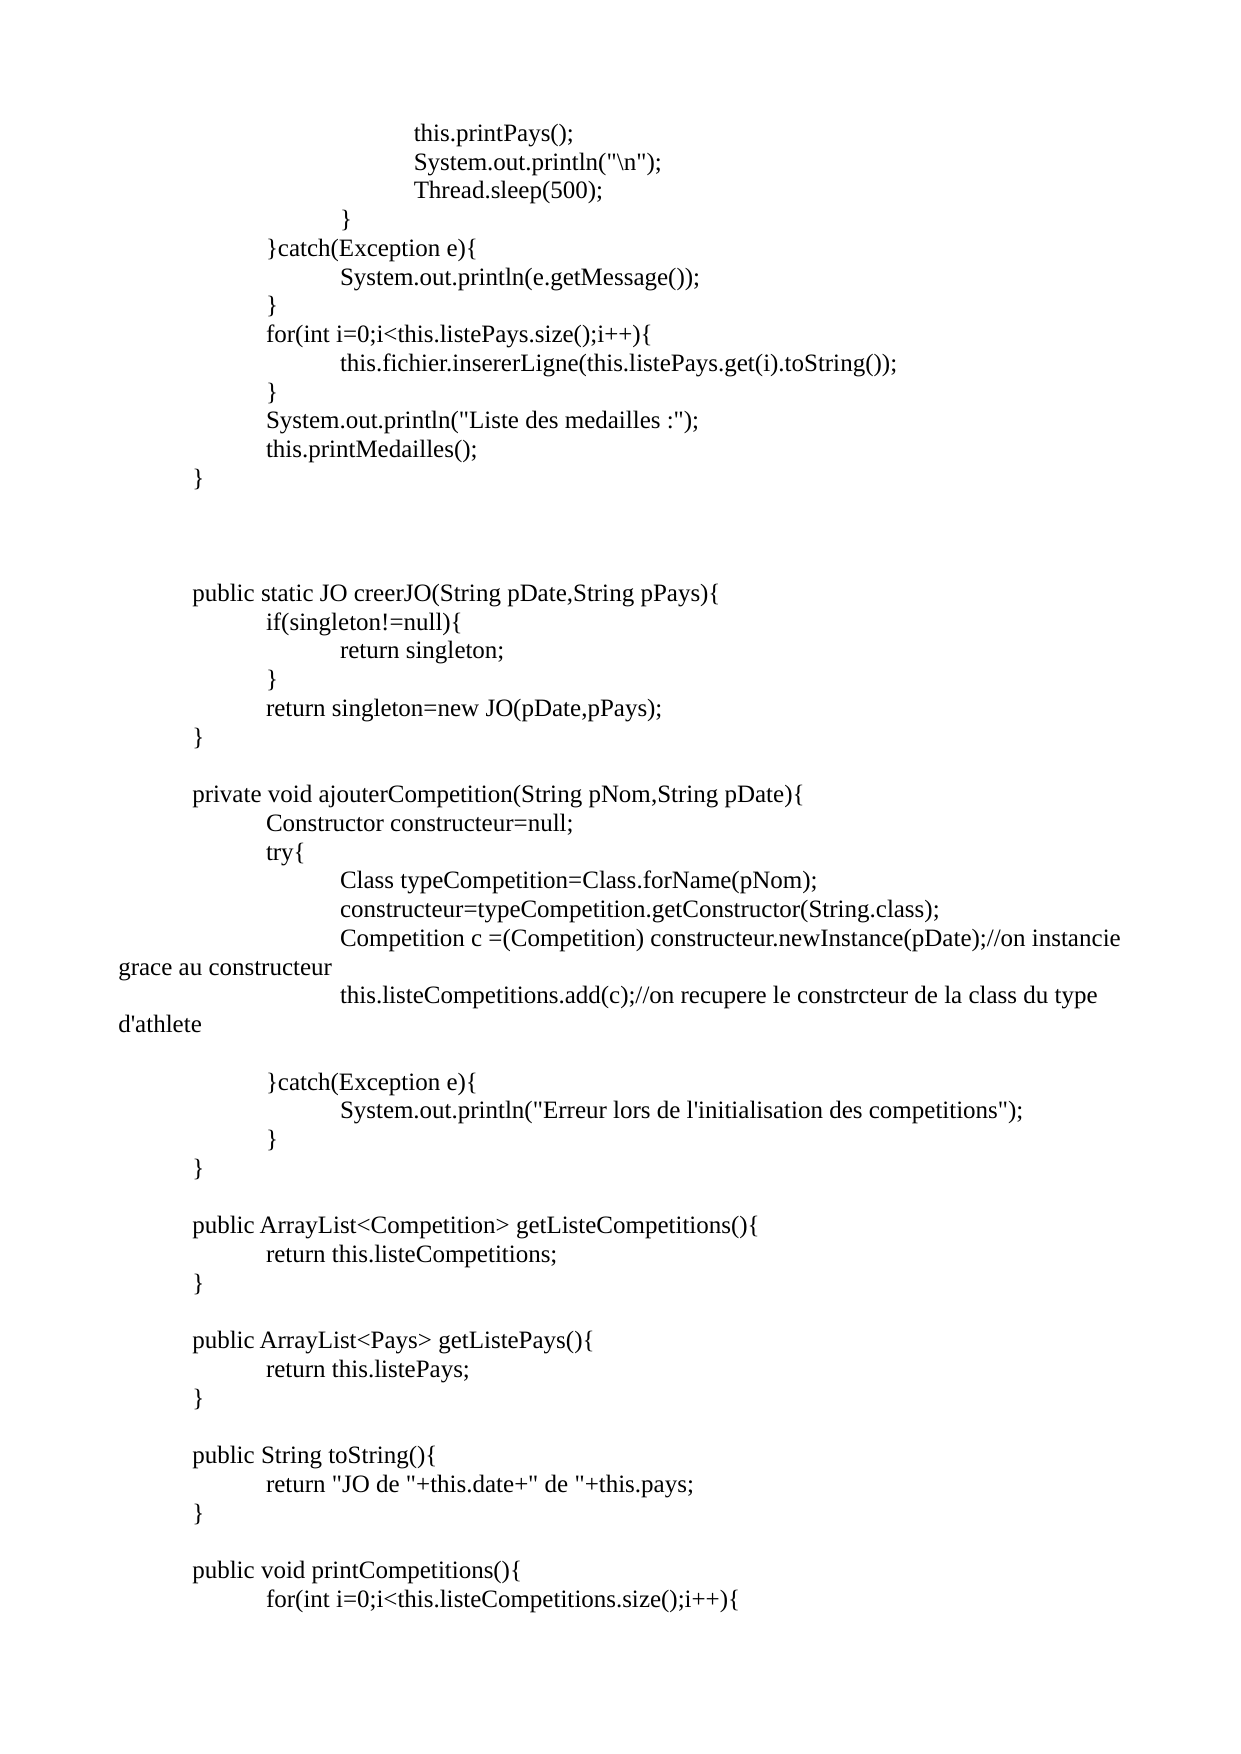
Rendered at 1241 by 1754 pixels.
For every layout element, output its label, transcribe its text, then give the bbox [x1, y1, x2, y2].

text public ArrayList<Competition> getListeCompetitions(){ [118, 1211, 1122, 1239]
text } [118, 722, 1122, 751]
text for(int i=0;i<this.listePays.size();i++){ [118, 319, 1122, 348]
text } [118, 1153, 1122, 1182]
text }catch(Exception e){ [118, 233, 1122, 262]
text } [118, 463, 1122, 492]
text this.fichier.insererLigne(this.listePays.get(i).toString()); [118, 348, 1122, 377]
text Class typeCompetition=Class.forName(pNom); [118, 866, 1122, 894]
text for(int i=0;i<this.listeCompetitions.size();i++){ [118, 1584, 1122, 1613]
text public String toString(){ [118, 1441, 1122, 1469]
text System.out.println(e.getMessage()); [118, 262, 1122, 291]
text public ArrayList<Pays> getListePays(){ [118, 1326, 1122, 1354]
text private void ajouterCompetition(String pNom,String pDate){ [118, 779, 1122, 808]
text public static JO creerJO(String pDate,String pPays){ [118, 578, 1122, 607]
text } [118, 664, 1122, 693]
text } [118, 1268, 1122, 1297]
text Competition c =(Competition) constructeur.newInstance(pDate);//on instancie grace au constructeur [118, 923, 1122, 981]
text } [118, 1124, 1122, 1153]
text public void printCompetitions(){ [118, 1556, 1122, 1584]
text System.out.println("\n"); [118, 147, 1122, 176]
text } [118, 377, 1122, 406]
text Thread.sleep(500); [118, 176, 1122, 204]
text } [118, 291, 1122, 319]
text } [118, 1383, 1122, 1412]
text this.printMedailles(); [118, 434, 1122, 463]
text return this.listePays; [118, 1354, 1122, 1383]
text Constructor constructeur=null; [118, 808, 1122, 837]
text System.out.println("Liste des medailles :"); [118, 406, 1122, 434]
text } [118, 1498, 1122, 1527]
text return this.listeCompetitions; [118, 1239, 1122, 1268]
text } [118, 204, 1122, 233]
text this.listeCompetitions.add(c);//on recupere le constrcteur de la class du type d'athlete [118, 981, 1122, 1038]
text return singleton; [118, 636, 1122, 664]
text this.printPays(); [118, 118, 1122, 147]
text }catch(Exception e){ [118, 1067, 1122, 1096]
text return singleton=new JO(pDate,pPays); [118, 693, 1122, 722]
text System.out.println("Erreur lors de l'initialisation des competitions"); [118, 1096, 1122, 1124]
text try{ [118, 837, 1122, 866]
text return "JO de "+this.date+" de "+this.pays; [118, 1469, 1122, 1498]
text constructeur=typeCompetition.getConstructor(String.class); [118, 894, 1122, 923]
text if(singleton!=null){ [118, 607, 1122, 636]
